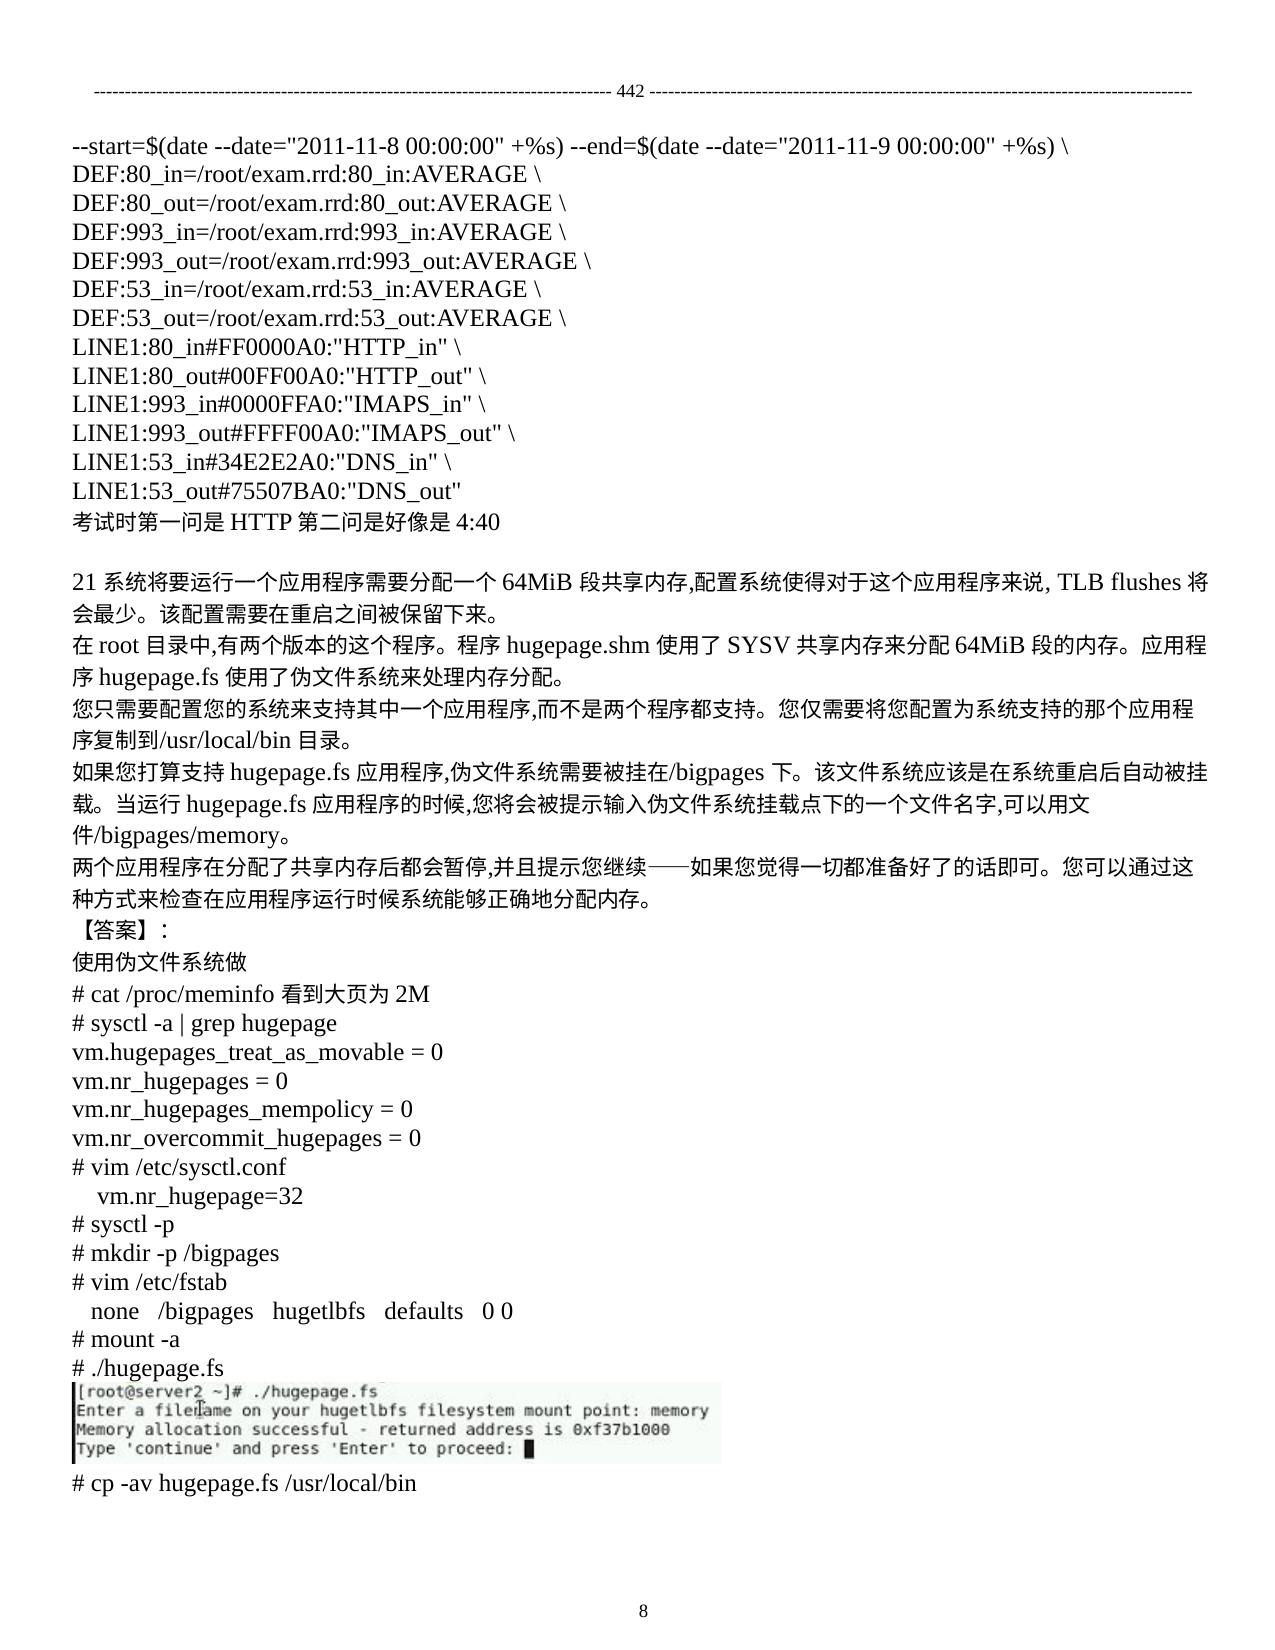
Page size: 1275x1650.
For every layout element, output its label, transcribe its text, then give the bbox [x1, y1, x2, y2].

text # cp -av hugepage.fs /usr/local/bin [72, 1468, 1215, 1497]
text LINE1:993_out#FFFF00A0:"IMAPS_out" \ [72, 418, 1215, 447]
text DEF:53_in=/root/exam.rrd:53_in:AVERAGE \ [72, 274, 1215, 303]
text LINE1:53_out#75507BA0:"DNS_out" [72, 476, 1215, 504]
text vm.nr_hugepages = 0 [72, 1066, 1215, 1094]
text # vim /etc/fstab [72, 1267, 1215, 1296]
text # sysctl -p [72, 1209, 1215, 1238]
text # mkdir -p /bigpages [72, 1238, 1215, 1267]
text LINE1:80_out#00FF00A0:"HTTP_out" \ [72, 361, 1215, 389]
text 考试时第一问是 HTTP 第二问是好像是 4:40 [72, 504, 1215, 536]
text 【答案】： [72, 913, 1215, 945]
text LINE1:80_in#FF0000A0:"HTTP_in" \ [72, 332, 1215, 361]
text vm.hugepages_treat_as_movable = 0 [72, 1037, 1215, 1066]
text vm.nr_hugepages_mempolicy = 0 [72, 1094, 1215, 1123]
text # ./hugepage.fs [72, 1353, 1215, 1382]
text LINE1:993_in#0000FFA0:"IMAPS_in" \ [72, 389, 1215, 418]
text DEF:80_in=/root/exam.rrd:80_in:AVERAGE \ [72, 159, 1215, 188]
text 在 root 目录中,有两个版本的这个程序。程序 hugepage.shm 使用了 SYSV 共享内存来分配 64MiB 段的内存。应用程序 hugepage.fs 使用了伪文件系统来处理内存分配。 [72, 628, 1215, 692]
text # cat /proc/meminfo 看到大页为 2M [72, 977, 1215, 1008]
text DEF:53_out=/root/exam.rrd:53_out:AVERAGE \ [72, 303, 1215, 332]
text none /bigpages hugetlbfs defaults 0 0 [72, 1296, 1215, 1324]
text vm.nr_hugepage=32 [72, 1181, 1215, 1209]
text 21 系统将要运行一个应用程序需要分配一个 64MiB 段共享内存,配置系统使得对于这个应用程序来说, TLB flushes 将会最少。该配置需要在重启之间被保留下来。 [72, 565, 1215, 628]
text # mount -a [72, 1324, 1215, 1353]
text 如果您打算支持 hugepage.fs 应用程序,伪文件系统需要被挂在/bigpages 下。该文件系统应该是在系统重启后自动被挂载。当运行 hugepage.fs 应用程序的时候,您将会被提示输入伪文件系统挂载点下的一个文件名字,可以用文件/bigpages/memory。 [72, 755, 1215, 850]
text --start=$(date --date="2011-11-8 00:00:00" +%s) --end=$(date --date="2011-11-9 00:00:00" +%s) \ [72, 131, 1215, 159]
text 两个应用程序在分配了共享内存后都会暂停,并且提示您继续——如果您觉得一切都准备好了的话即可。您可以通过这种方式来检查在应用程序运行时候系统能够正确地分配内存。 [72, 850, 1215, 913]
text DEF:993_in=/root/exam.rrd:993_in:AVERAGE \ [72, 217, 1215, 246]
text DEF:993_out=/root/exam.rrd:993_out:AVERAGE \ [72, 246, 1215, 274]
text LINE1:53_in#34E2E2A0:"DNS_in" \ [72, 447, 1215, 476]
text DEF:80_out=/root/exam.rrd:80_out:AVERAGE \ [72, 188, 1215, 217]
text # vim /etc/sysctl.conf [72, 1152, 1215, 1181]
text vm.nr_overcommit_hugepages = 0 [72, 1123, 1215, 1152]
picture [71, 1382, 722, 1464]
text 使用伪文件系统做 [72, 945, 1215, 977]
text # sysctl -a | grep hugepage [72, 1008, 1215, 1037]
text 您只需要配置您的系统来支持其中一个应用程序,而不是两个程序都支持。您仅需要将您配置为系统支持的那个应用程序复制到/usr/local/bin 目录。 [72, 692, 1215, 755]
